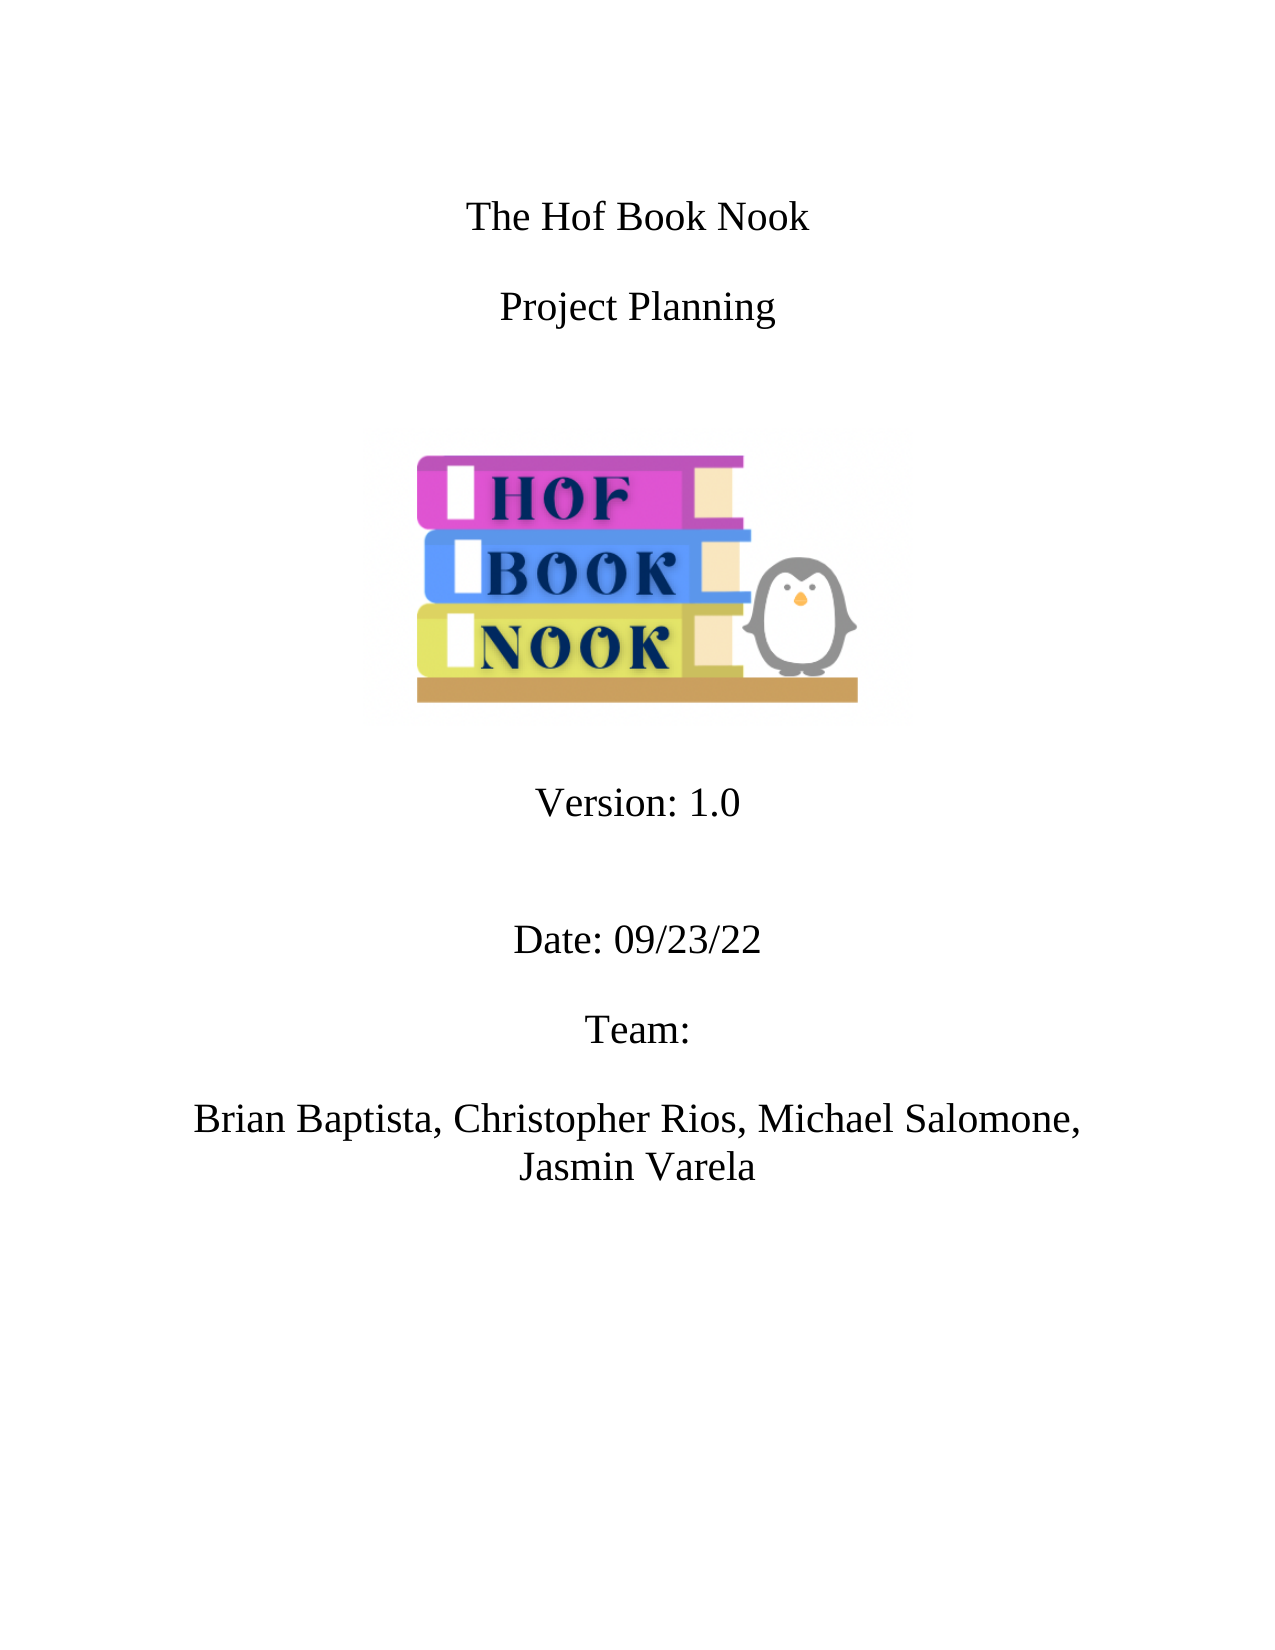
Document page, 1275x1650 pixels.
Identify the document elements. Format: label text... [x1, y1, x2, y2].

subtitle Project Planning [150, 281, 1125, 329]
picture [362, 428, 913, 726]
subtitle Date: 09/23/22 [150, 914, 1125, 962]
subtitle The Hof Book Nook [150, 192, 1125, 239]
subtitle Brian Baptista, Christopher Rios, Michael Salomone, Jasmin Varela [150, 1094, 1125, 1189]
text Version: 1.0 [150, 777, 1125, 825]
subtitle Team: [150, 1004, 1125, 1052]
